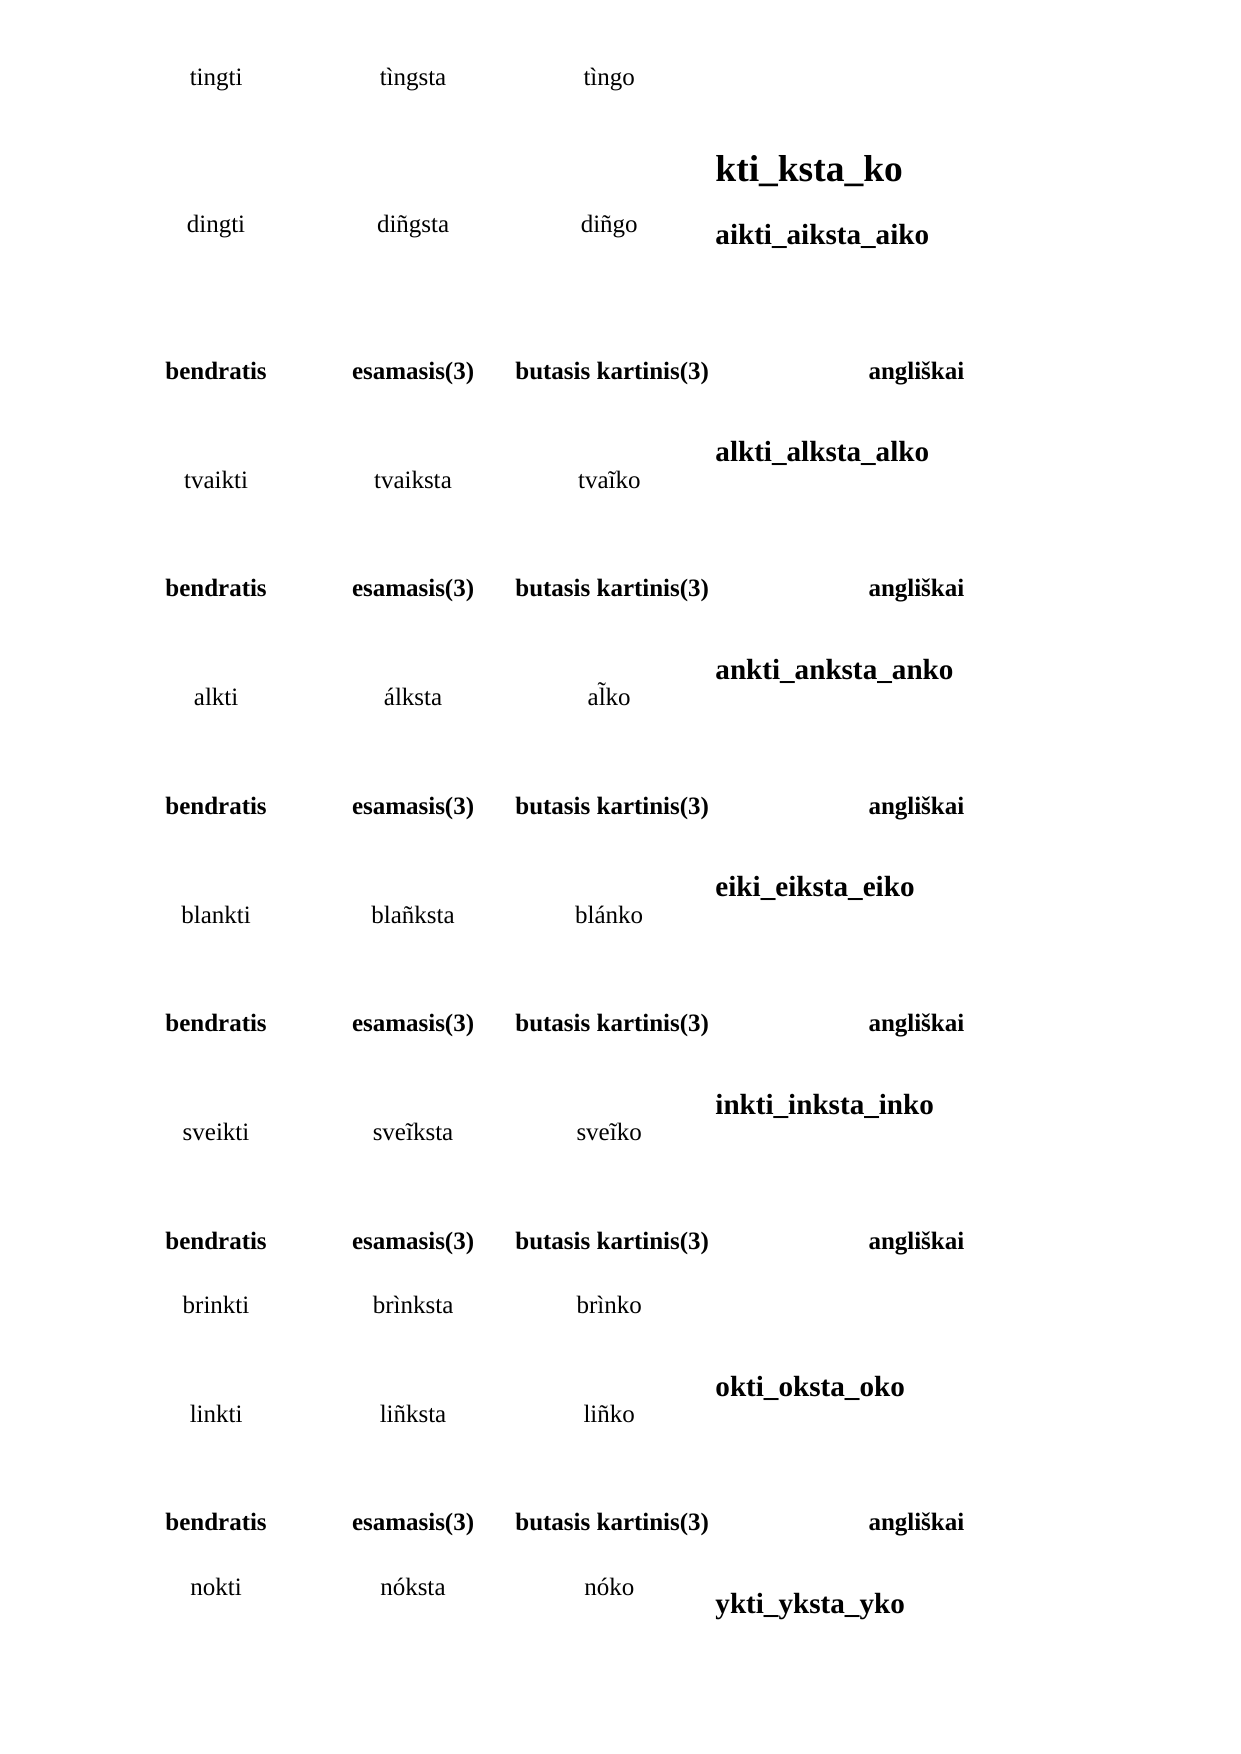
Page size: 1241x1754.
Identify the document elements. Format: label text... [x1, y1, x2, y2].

table_cell esamasis(3) [314, 571, 512, 634]
table_cell blánko [512, 852, 712, 1006]
table_cell inkti_inksta_inko [712, 1070, 1120, 1223]
table_cell diñgo [512, 123, 712, 353]
table_cell diñgsta [314, 123, 512, 353]
table_cell bendratis [118, 571, 313, 634]
table_cell brìnksta [314, 1287, 512, 1351]
table_cell tvaikti [118, 417, 313, 571]
table_cell sveikti [118, 1070, 313, 1223]
table_cell esamasis(3) [314, 1505, 512, 1569]
table_cell nokti [118, 1569, 313, 1664]
table_cell esamasis(3) [314, 353, 512, 417]
table_cell bendratis [118, 353, 313, 417]
table_cell butasis kartinis(3) [512, 1006, 712, 1069]
table_cell [712, 1287, 1120, 1351]
table_cell eiki_eiksta_eiko [712, 852, 1120, 1006]
table_cell bendratis [118, 788, 313, 852]
table_cell al̃ko [512, 635, 712, 788]
table_cell nóko [512, 1569, 712, 1664]
table_cell tìngsta [314, 59, 512, 123]
table_cell tingti [118, 59, 313, 123]
table_cell blankti [118, 852, 313, 1006]
table_cell butasis kartinis(3) [512, 788, 712, 852]
table_cell butasis kartinis(3) [512, 571, 712, 634]
table_cell alkti [118, 635, 313, 788]
table_cell ykti_yksta_yko [712, 1569, 1120, 1664]
table_cell dingti [118, 123, 313, 353]
table_cell bendratis [118, 1006, 313, 1069]
table_cell bendratis [118, 1223, 313, 1287]
table_cell tvaĩko [512, 417, 712, 571]
table_cell angliškai [712, 1223, 1120, 1287]
table_cell okti_oksta_oko [712, 1351, 1120, 1504]
table_cell butasis kartinis(3) [512, 1223, 712, 1287]
table_cell tvaiksta [314, 417, 512, 571]
table_cell angliškai [712, 1006, 1120, 1069]
table_cell brìnko [512, 1287, 712, 1351]
table_cell esamasis(3) [314, 1006, 512, 1069]
table_cell butasis kartinis(3) [512, 353, 712, 417]
table_cell linkti [118, 1351, 313, 1504]
table_cell liñksta [314, 1351, 512, 1504]
table_cell tìngo [512, 59, 712, 123]
table_cell nóksta [314, 1569, 512, 1664]
table_cell angliškai [712, 788, 1120, 852]
table_cell sveĩksta [314, 1070, 512, 1223]
table_cell alkti_alksta_alko [712, 417, 1120, 571]
table_cell esamasis(3) [314, 1223, 512, 1287]
table_cell liñko [512, 1351, 712, 1504]
table_cell brinkti [118, 1287, 313, 1351]
table_cell [712, 59, 1120, 123]
table_cell álksta [314, 635, 512, 788]
table_cell butasis kartinis(3) [512, 1505, 712, 1569]
table_cell blañksta [314, 852, 512, 1006]
table_cell sveĩko [512, 1070, 712, 1223]
table_cell angliškai [712, 353, 1120, 417]
table_cell kti_ksta_ko aikti_aiksta_aiko [712, 123, 1120, 353]
table_cell ankti_anksta_anko [712, 635, 1120, 788]
table_cell angliškai [712, 1505, 1120, 1569]
table_cell esamasis(3) [314, 788, 512, 852]
table_cell bendratis [118, 1505, 313, 1569]
table_cell angliškai [712, 571, 1120, 634]
